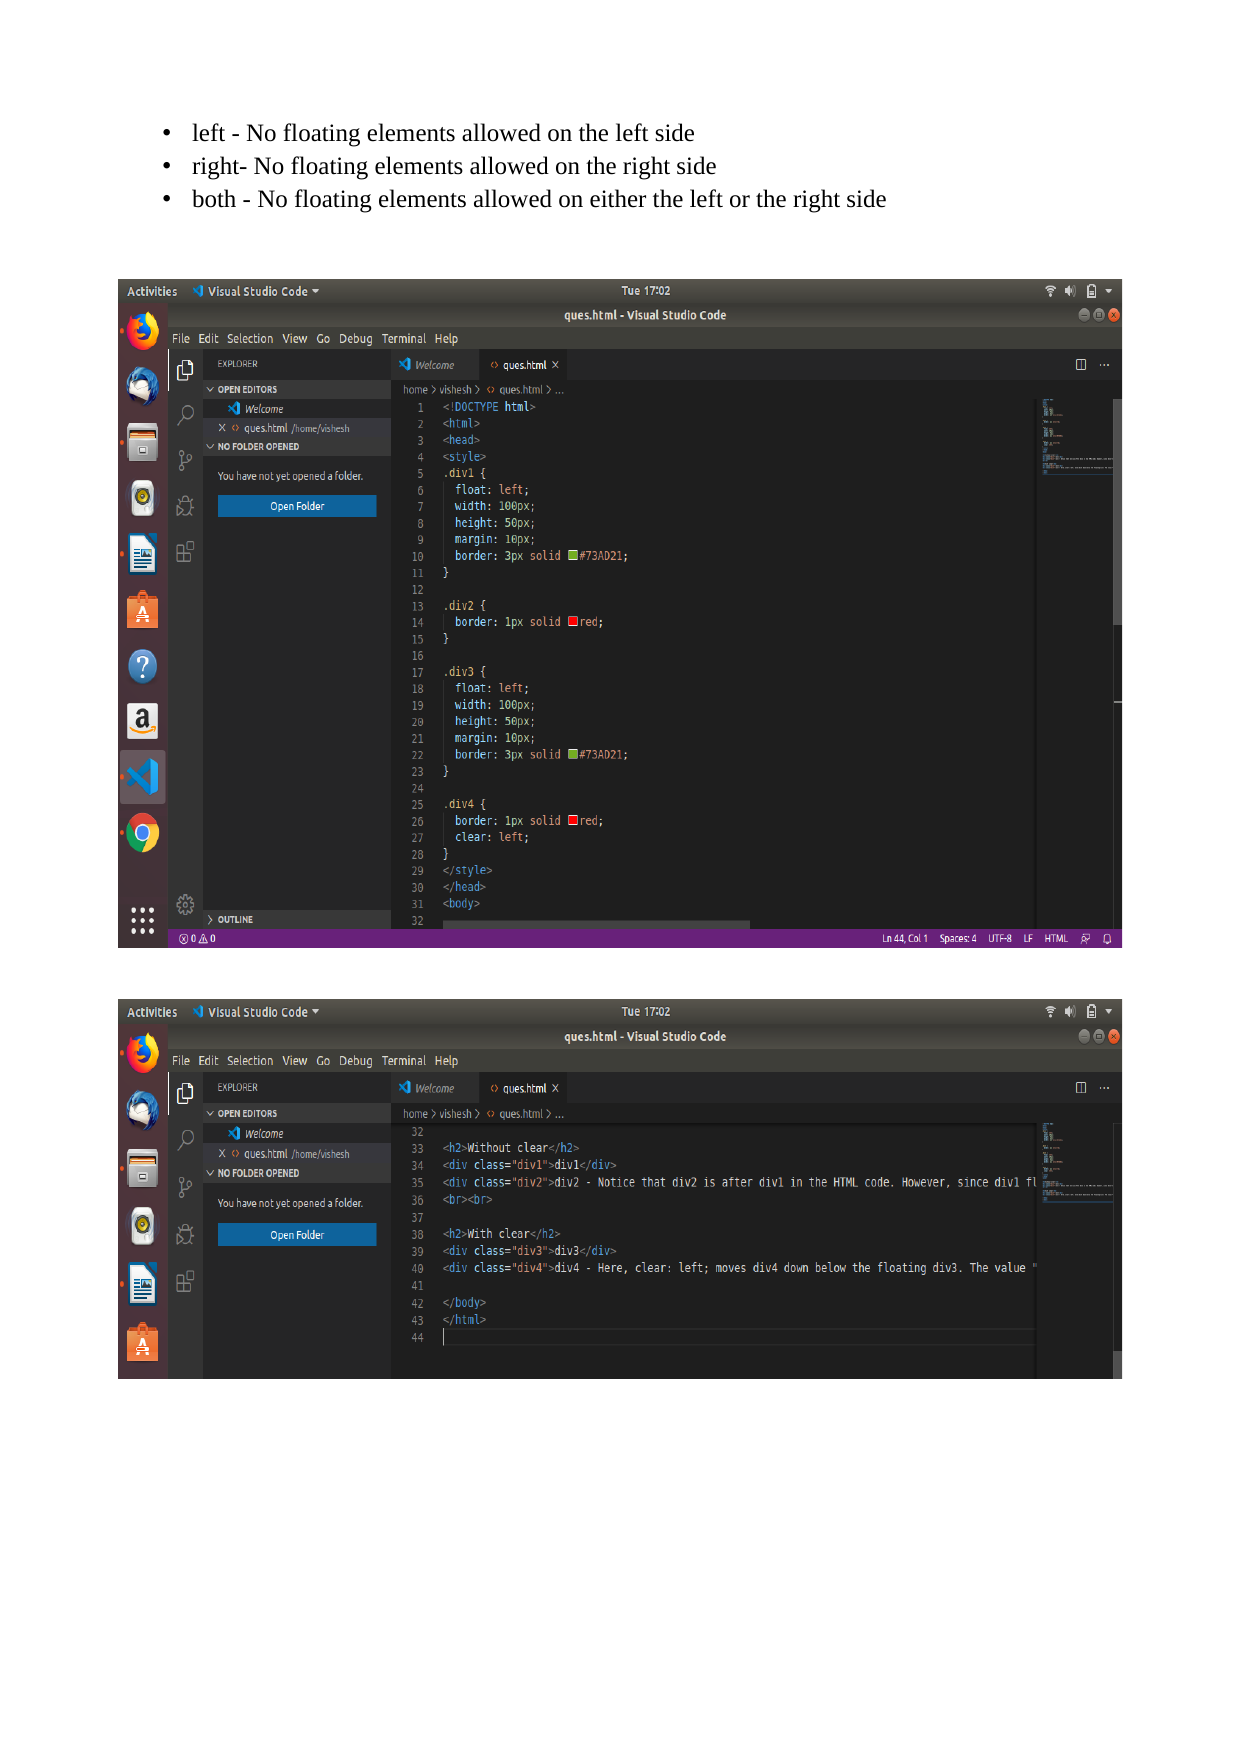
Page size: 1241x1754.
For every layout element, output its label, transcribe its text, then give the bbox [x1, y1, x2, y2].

list both - No floating elements allowed on either the left or the right side [162, 184, 1122, 213]
picture [118, 279, 1123, 948]
list right- No floating elements allowed on the right side [162, 151, 1122, 180]
list left - No floating elements allowed on the left side [162, 118, 1122, 147]
picture [118, 999, 1123, 1379]
